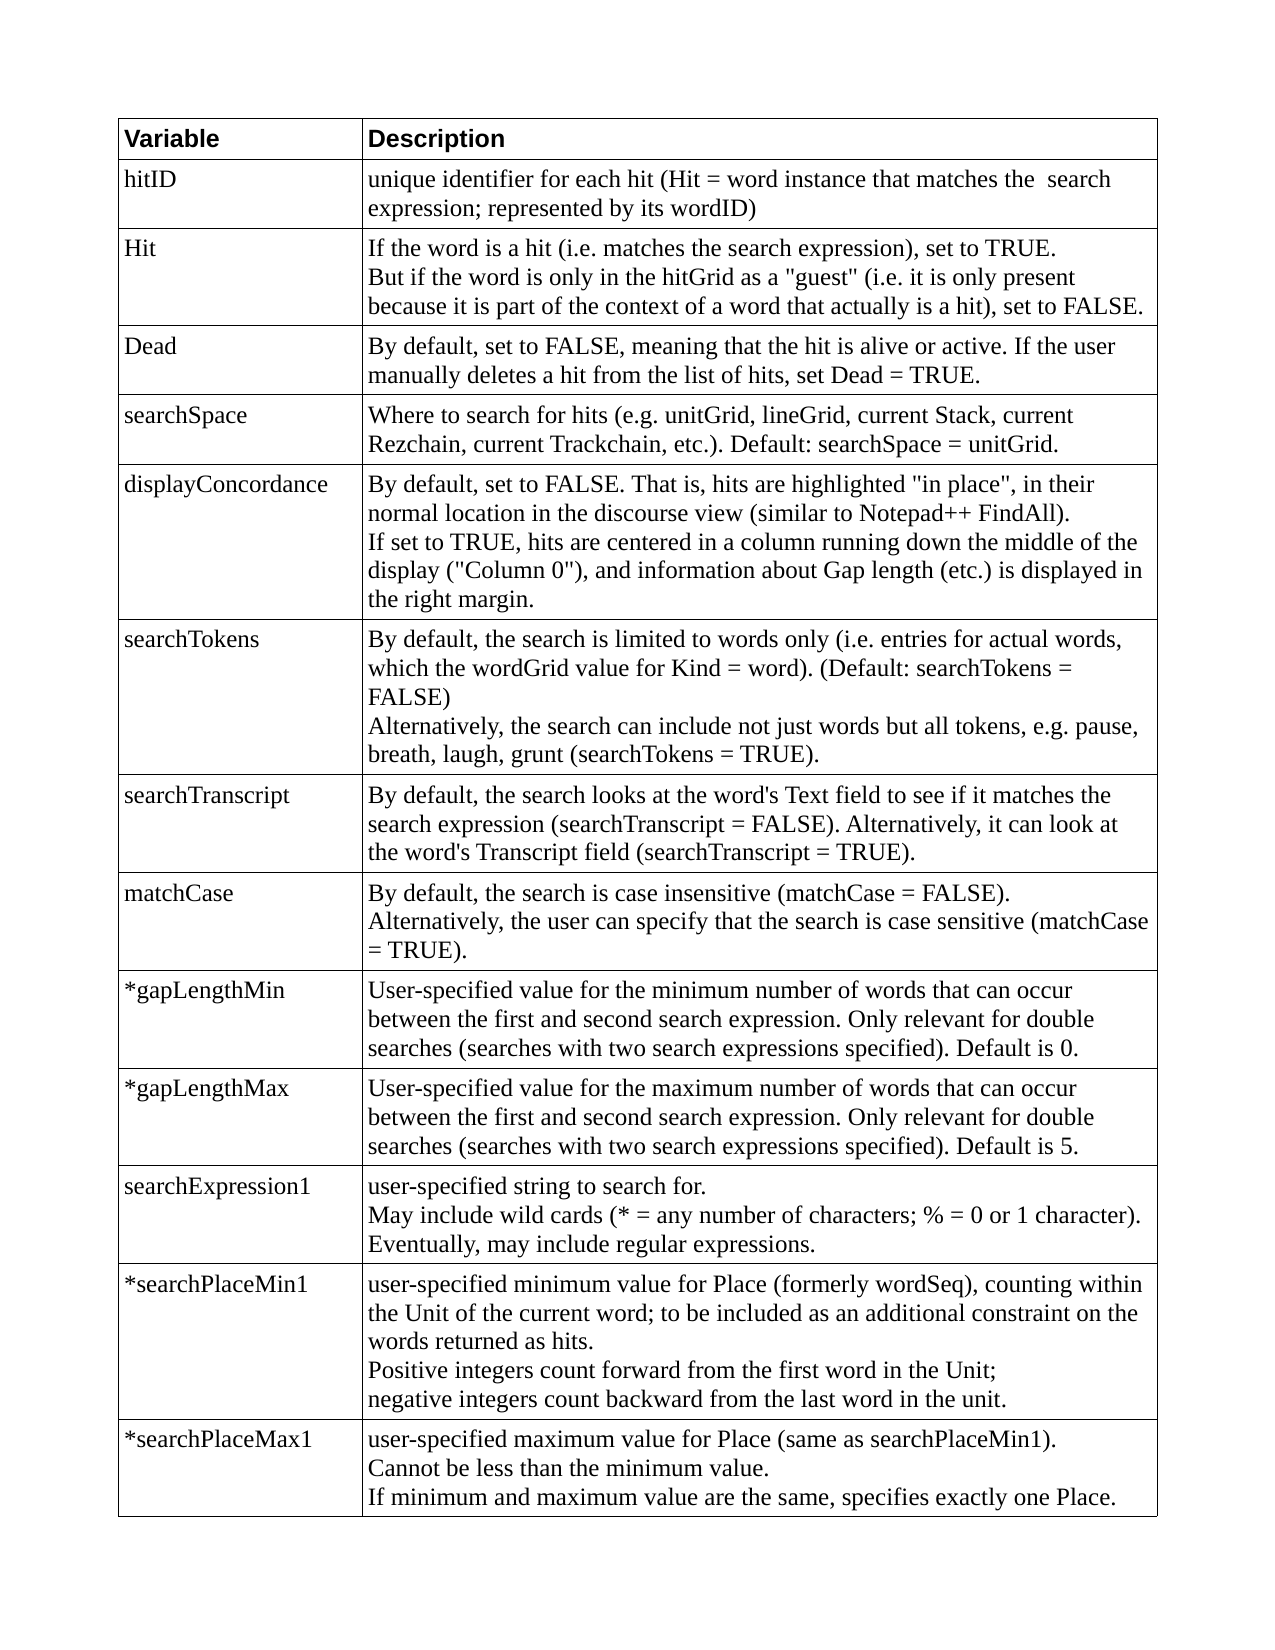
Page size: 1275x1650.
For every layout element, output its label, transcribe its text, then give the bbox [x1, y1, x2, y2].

table_cell hitID [119, 160, 362, 227]
table_cell user-specified maximum value for Place (same as searchPlaceMin1). Cannot be less than the minimum value. If minimum and maximum value are the same, specifies exactly one Place. [363, 1420, 1157, 1516]
table_cell searchTranscript [119, 775, 362, 872]
table_cell *searchPlaceMin1 [119, 1264, 362, 1418]
table_cell By default, set to FALSE. That is, hits are highlighted "in place", in their normal location in the discourse view (similar to Notepad++ FindAll). If set to TRUE, hits are centered in a column running down the middle of the display ("Column 0"), and information about Gap length (etc.) is displayed in the right margin. [363, 465, 1157, 619]
table_cell Hit [119, 229, 362, 325]
table_cell Where to search for hits (e.g. unitGrid, lineGrid, current Stack, current Rezchain, current Trackchain, etc.). Default: searchSpace = unitGrid. [363, 395, 1157, 463]
table_cell *gapLengthMin [119, 971, 362, 1067]
table_cell By default, the search is limited to words only (i.e. entries for actual words, which the wordGrid value for Kind = word). (Default: searchTokens = FALSE) Alternatively, the search can include not just words but all tokens, e.g. pause, breath, laugh, grunt (searchTokens = TRUE). [363, 620, 1157, 774]
table_header Description [363, 119, 1157, 158]
table_cell searchTokens [119, 620, 362, 774]
table_cell By default, set to FALSE, meaning that the hit is alive or active. If the user manually deletes a hit from the list of hits, set Dead = TRUE. [363, 326, 1157, 394]
table_cell *searchPlaceMax1 [119, 1420, 362, 1516]
table_header Variable [119, 119, 362, 158]
table_cell displayConcordance [119, 465, 362, 619]
table_cell By default, the search is case insensitive (matchCase = FALSE). Alternatively, the user can specify that the search is case sensitive (matchCase = TRUE). [363, 873, 1157, 970]
table_cell *gapLengthMax [119, 1069, 362, 1165]
table_cell user-specified minimum value for Place (formerly wordSeq), counting within the Unit of the current word; to be included as an additional constraint on the words returned as hits. Positive integers count forward from the first word in the Unit; negative integers count backward from the last word in the unit. [363, 1264, 1157, 1418]
table_cell If the word is a hit (i.e. matches the search expression), set to TRUE. But if the word is only in the hitGrid as a "guest" (i.e. it is only present because it is part of the context of a word that actually is a hit), set to FALSE. [363, 229, 1157, 325]
table_cell searchExpression1 [119, 1166, 362, 1263]
table_cell User-specified value for the minimum number of words that can occur between the first and second search expression. Only relevant for double searches (searches with two search expressions specified). Default is 0. [363, 971, 1157, 1067]
table_cell searchSpace [119, 395, 362, 463]
table_cell Dead [119, 326, 362, 394]
table_cell By default, the search looks at the word's Text field to see if it matches the search expression (searchTranscript = FALSE). Alternatively, it can look at the word's Transcript field (searchTranscript = TRUE). [363, 775, 1157, 872]
table_cell User-specified value for the maximum number of words that can occur between the first and second search expression. Only relevant for double searches (searches with two search expressions specified). Default is 5. [363, 1069, 1157, 1165]
table_cell matchCase [119, 873, 362, 970]
table_cell unique identifier for each hit (Hit = word instance that matches the search expression; represented by its wordID) [363, 160, 1157, 227]
table_cell user-specified string to search for. May include wild cards (* = any number of characters; % = 0 or 1 character). Eventually, may include regular expressions. [363, 1166, 1157, 1263]
